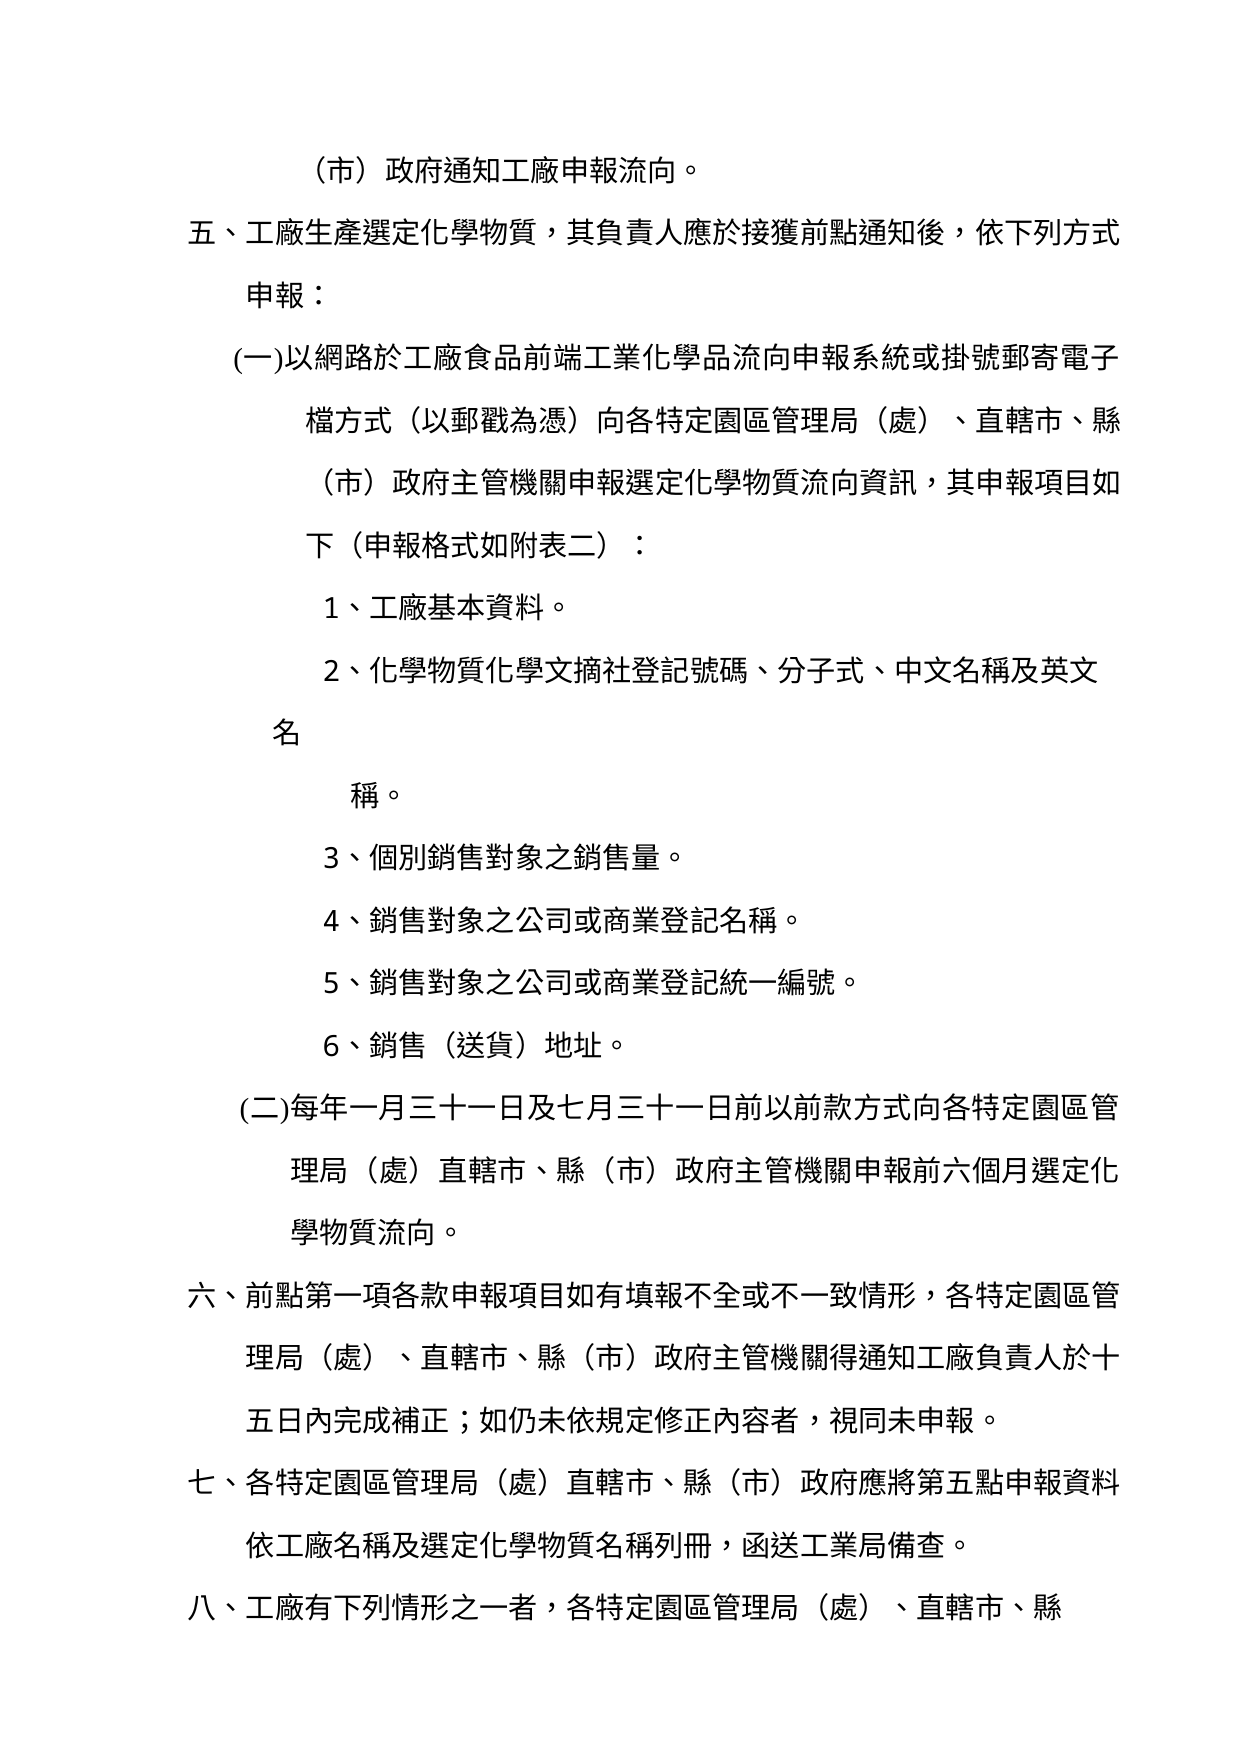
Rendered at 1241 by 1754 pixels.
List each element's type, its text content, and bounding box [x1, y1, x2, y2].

text (二)每年一月三十一日及七月三十一日前以前款方式向各特定園區管理局（處）直轄市、縣（市）政府主管機關申報前六個月選定化學物質流向。 [232, 1064, 1122, 1252]
text 1、工廠基本資料。 [200, 564, 1122, 627]
text 2、化學物質化學文摘社登記號碼、分子式、中文名稱及英文名 [200, 627, 1122, 752]
text 八、工廠有下列情形之一者，各特定園區管理局（處）、直轄市、縣 [187, 1564, 1122, 1627]
text 七、各特定園區管理局（處）直轄市、縣（市）政府應將第五點申報資料依工廠名稱及選定化學物質名稱列冊，函送工業局備查。 [187, 1439, 1122, 1564]
text 3、個別銷售對象之銷售量。 [200, 814, 1122, 877]
text (一)以網路於工廠食品前端工業化學品流向申報系統或掛號郵寄電子檔方式（以郵戳為憑）向各特定園區管理局（處）、直轄市、縣（市）政府主管機關申報選定化學物質流向資訊，其申報項目如下（申報格式如附表二）： [217, 314, 1122, 564]
text 五、工廠生產選定化學物質，其負責人應於接獲前點通知後，依下列方式申報： [187, 189, 1122, 314]
text 4、銷售對象之公司或商業登記名稱。 [200, 877, 1122, 939]
text （市）政府通知工廠申報流向。 [245, 127, 1122, 189]
text 5、銷售對象之公司或商業登記統一編號。 [200, 939, 1122, 1002]
text 稱。 [262, 752, 1122, 814]
text 6、銷售（送貨）地址。 [200, 1002, 1122, 1064]
text 六、前點第一項各款申報項目如有填報不全或不一致情形，各特定園區管理局（處）、直轄市、縣（市）政府主管機關得通知工廠負責人於十五日內完成補正；如仍未依規定修正內容者，視同未申報。 [187, 1252, 1122, 1439]
